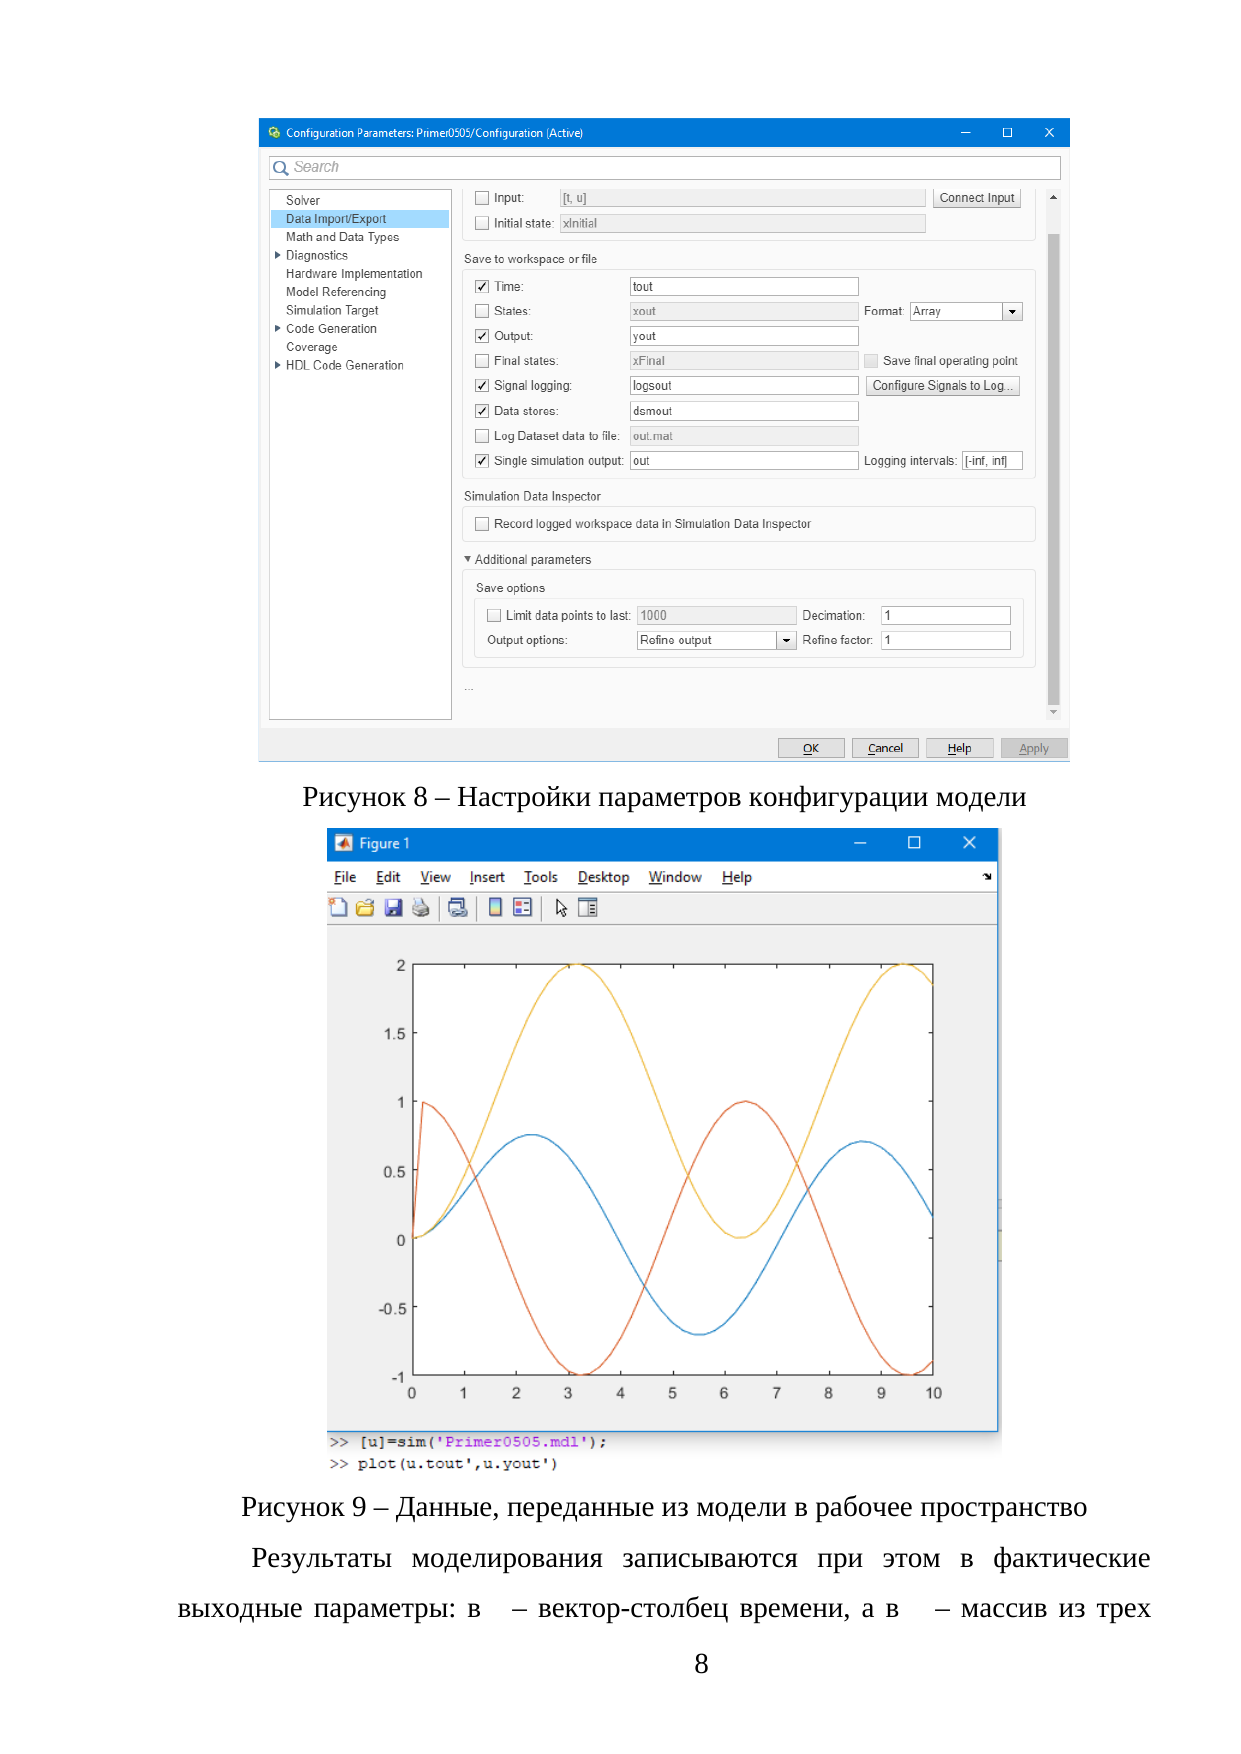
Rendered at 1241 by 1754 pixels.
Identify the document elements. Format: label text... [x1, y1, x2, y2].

text Рисунок 9 – Данные, переданные из модели в рабочее пространство [177, 1489, 1152, 1523]
text Результаты моделирования записываются при этом в фактические выходные параметры: в – вектор-столбец времени, а в – массив из трех [177, 1540, 1152, 1624]
picture [327, 828, 1002, 1473]
text Рисунок 8 – Настройки параметров конфигурации модели [177, 779, 1152, 812]
picture [258, 118, 1070, 762]
